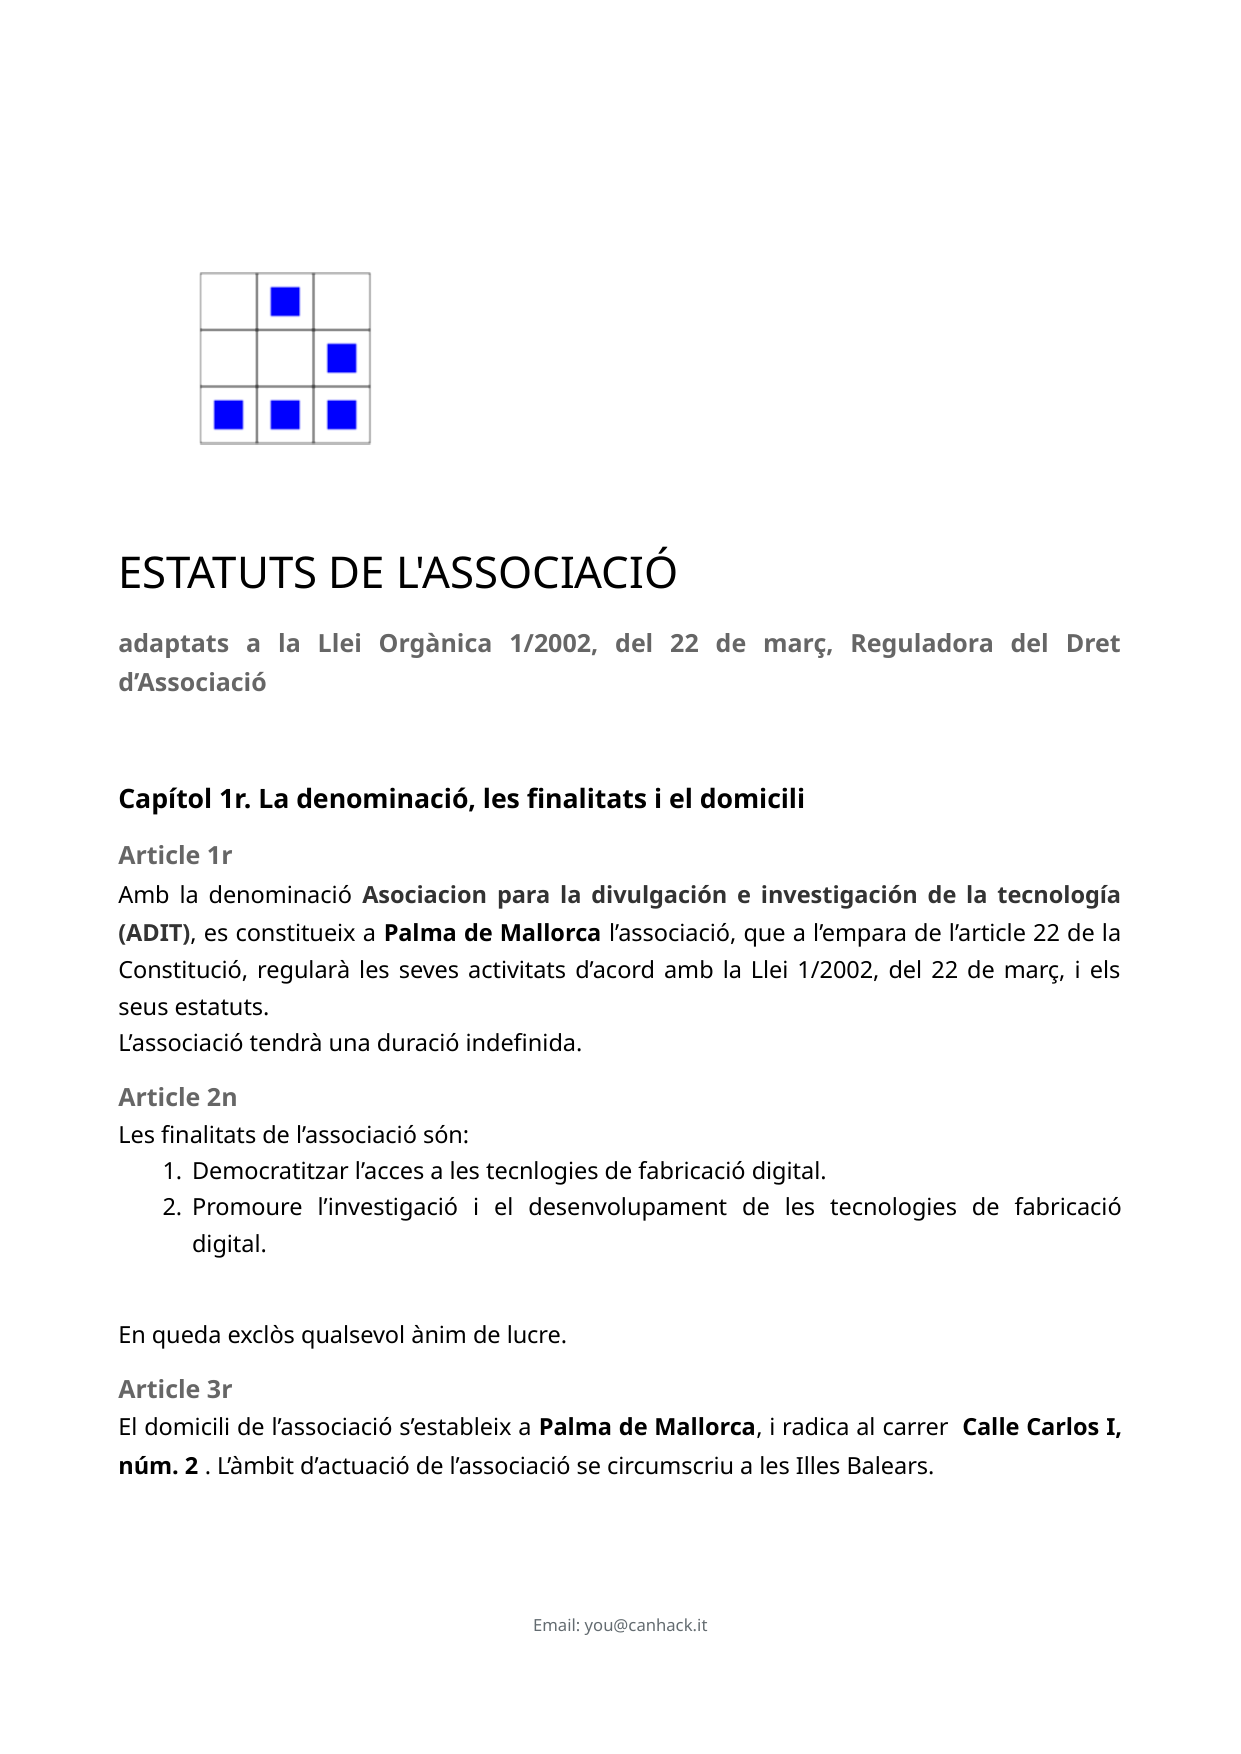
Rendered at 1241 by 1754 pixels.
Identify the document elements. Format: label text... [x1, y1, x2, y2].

picture [199, 272, 372, 445]
text Amb la denominació Asociacion para la divulgación e investigación de la tecnología (ADIT), es constitueix a Palma de Mallorca l’associació, que a l’empara de l’article 22 de la Constitució, regularà les seves activitats d’acord amb la Llei 1/2002, del 22 de març, i els seus estatuts. [118, 876, 1122, 1022]
text Les finalitats de l’associació són: [118, 1118, 1122, 1150]
text L’associació tendrà una duració indefinida. [118, 1026, 1122, 1058]
table_header [788, 244, 1122, 473]
list Democratitzar l’acces a les tecnlogies de fabricació digital. [162, 1154, 1122, 1186]
text ESTATUTS DE L'ASSOCIACIÓ [118, 541, 1122, 601]
text En queda exclòs qualsevol ànim de lucre. [118, 1319, 1122, 1351]
list Promoure l’investigació i el desenvolupament de les tecnologies de fabricació digital. [162, 1191, 1122, 1259]
subtitle Article 2n [118, 1079, 1122, 1113]
subtitle Article 1r [118, 838, 1122, 872]
subtitle Capítol 1r. La denominació, les finalitats i el domicili [118, 780, 1122, 816]
subtitle Article 3r [118, 1372, 1122, 1406]
text El domicili de l’associació s’estableix a Palma de Mallorca, i radica al carrer Calle Carlos I, núm. 2 . L’àmbit d’actuació de l’associació se circumscriu a les Illes Balears. [118, 1411, 1122, 1481]
table_header [118, 244, 453, 473]
table_header [453, 244, 787, 473]
subtitle adaptats a la Llei Orgànica 1/2002, del 22 de març, Reguladora del Dret d’Associació [118, 626, 1122, 699]
